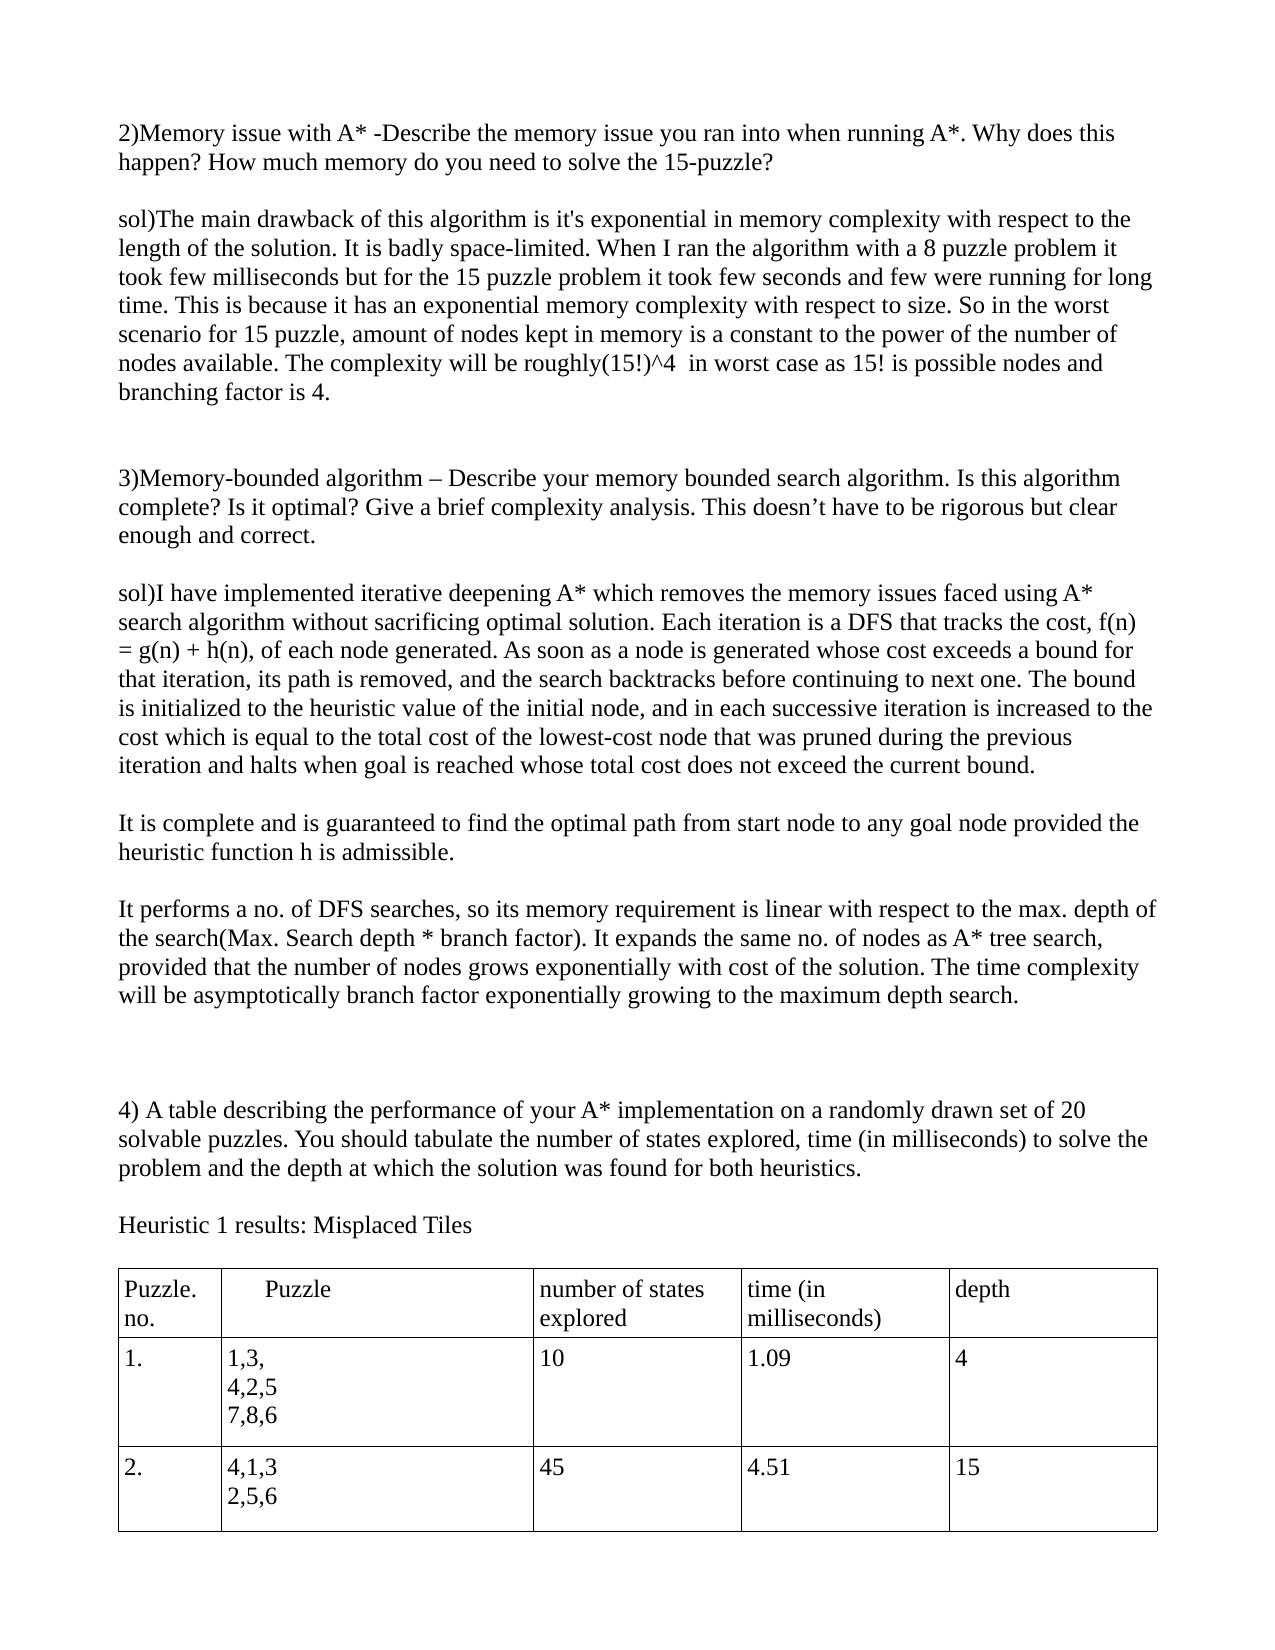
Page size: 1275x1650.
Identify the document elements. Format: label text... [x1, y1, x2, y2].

table_cell 45 [534, 1447, 741, 1531]
text Heuristic 1 results: Misplaced Tiles [118, 1211, 1157, 1239]
table_cell 10 [534, 1338, 741, 1446]
text It is complete and is guaranteed to find the optimal path from start node to any goal node provided the heuristic function h is admissible. [118, 808, 1157, 866]
table_cell 4.51 [742, 1447, 949, 1531]
table_header depth [950, 1269, 1157, 1337]
table_header time (in milliseconds) [742, 1269, 949, 1337]
text 3)Memory-bounded algorithm – Describe your memory bounded search algorithm. Is this algorithm complete? Is it optimal? Give a brief complexity analysis. This doesn’t have to be rigorous but clear enough and correct. [118, 463, 1157, 549]
table_header Puzzle [222, 1269, 533, 1337]
table_header Puzzle. no. [119, 1269, 221, 1337]
table_cell 15 [950, 1447, 1157, 1531]
table_cell 4,1,3 2,5,6 [222, 1447, 533, 1531]
text 4) A table describing the performance of your A* implementation on a randomly drawn set of 20 solvable puzzles. You should tabulate the number of states explored, time (in milliseconds) to solve the problem and the depth at which the solution was found for both heuristics. [118, 1096, 1157, 1182]
table_cell 1,3, 4,2,5 7,8,6 [222, 1338, 533, 1446]
text sol)I have implemented iterative deepening A* which removes the memory issues faced using A* search algorithm without sacrificing optimal solution. Each iteration is a DFS that tracks the cost, f(n) = g(n) + h(n), of each node generated. As soon as a node is generated whose cost exceeds a bound for that iteration, its path is removed, and the search backtracks before continuing to next one. The bound is initialized to the heuristic value of the initial node, and in each successive iteration is increased to the cost which is equal to the total cost of the lowest-cost node that was pruned during the previous iteration and halts when goal is reached whose total cost does not exceed the current bound. [118, 578, 1157, 779]
table_cell 1. [119, 1338, 221, 1446]
text It performs a no. of DFS searches, so its memory requirement is linear with respect to the max. depth of the search(Max. Search depth * branch factor). It expands the same no. of nodes as A* tree search, provided that the number of nodes grows exponentially with cost of the solution. The time complexity will be asymptotically branch factor exponentially growing to the maximum depth search. [118, 894, 1157, 1009]
table_cell 1.09 [742, 1338, 949, 1446]
table_header number of states explored [534, 1269, 741, 1337]
text 2)Memory issue with A* -Describe the memory issue you ran into when running A*. Why does this happen? How much memory do you need to solve the 15-puzzle? [118, 118, 1157, 176]
text sol)The main drawback of this algorithm is it's exponential in memory complexity with respect to the length of the solution. It is badly space-limited. When I ran the algorithm with a 8 puzzle problem it took few milliseconds but for the 15 puzzle problem it took few seconds and few were running for long time. This is because it has an exponential memory complexity with respect to size. So in the worst scenario for 15 puzzle, amount of nodes kept in memory is a constant to the power of the number of nodes available. The complexity will be roughly(15!)^4 in worst case as 15! is possible nodes and branching factor is 4. [118, 204, 1157, 406]
table_cell 2. [119, 1447, 221, 1531]
table_cell 4 [950, 1338, 1157, 1446]
